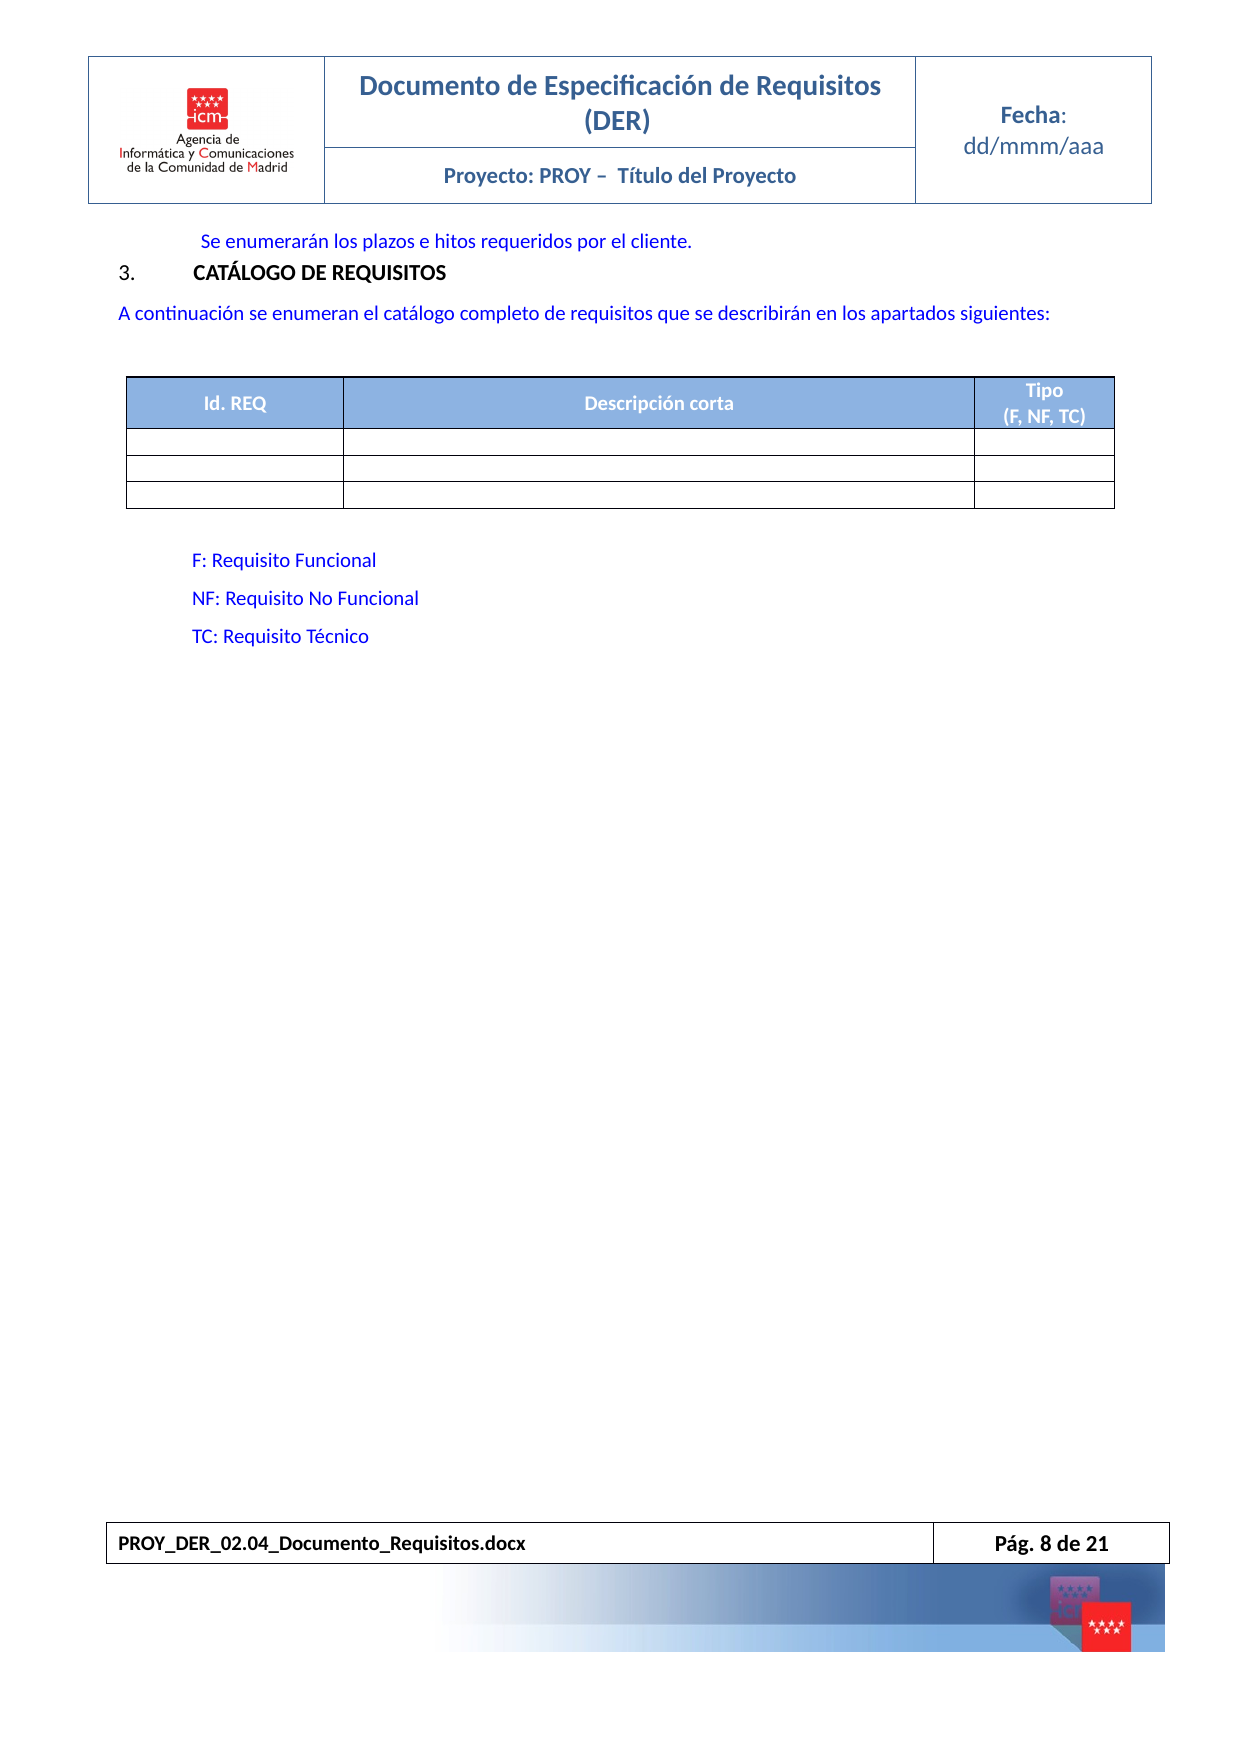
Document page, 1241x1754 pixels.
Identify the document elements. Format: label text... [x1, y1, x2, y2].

text A continuación se enumeran el catálogo completo de requisitos que se describirán en los apartados siguientes: [118, 300, 1122, 326]
table_cell [127, 482, 343, 508]
subtitle CATÁLOGO DE REQUISITOS [118, 258, 1122, 286]
table_header Id. REQ [127, 378, 343, 428]
table_header Descripción corta [344, 378, 974, 428]
table_cell [344, 429, 974, 455]
table_cell [975, 429, 1114, 455]
table_cell [127, 429, 343, 455]
table_cell [975, 456, 1114, 481]
text NF: Requisito No Funcional [118, 585, 1122, 610]
text TC: Requisito Técnico [118, 623, 1122, 648]
text F: Requisito Funcional [118, 547, 1122, 572]
table_cell [127, 456, 343, 481]
picture [118, 1564, 1165, 1652]
table_cell [975, 482, 1114, 508]
table_cell [344, 456, 974, 481]
table_header Tipo (F, NF, TC) [975, 378, 1114, 428]
picture [120, 88, 294, 172]
text Se enumerarán los plazos e hitos requeridos por el cliente. [201, 228, 1122, 253]
table_cell [344, 482, 974, 508]
